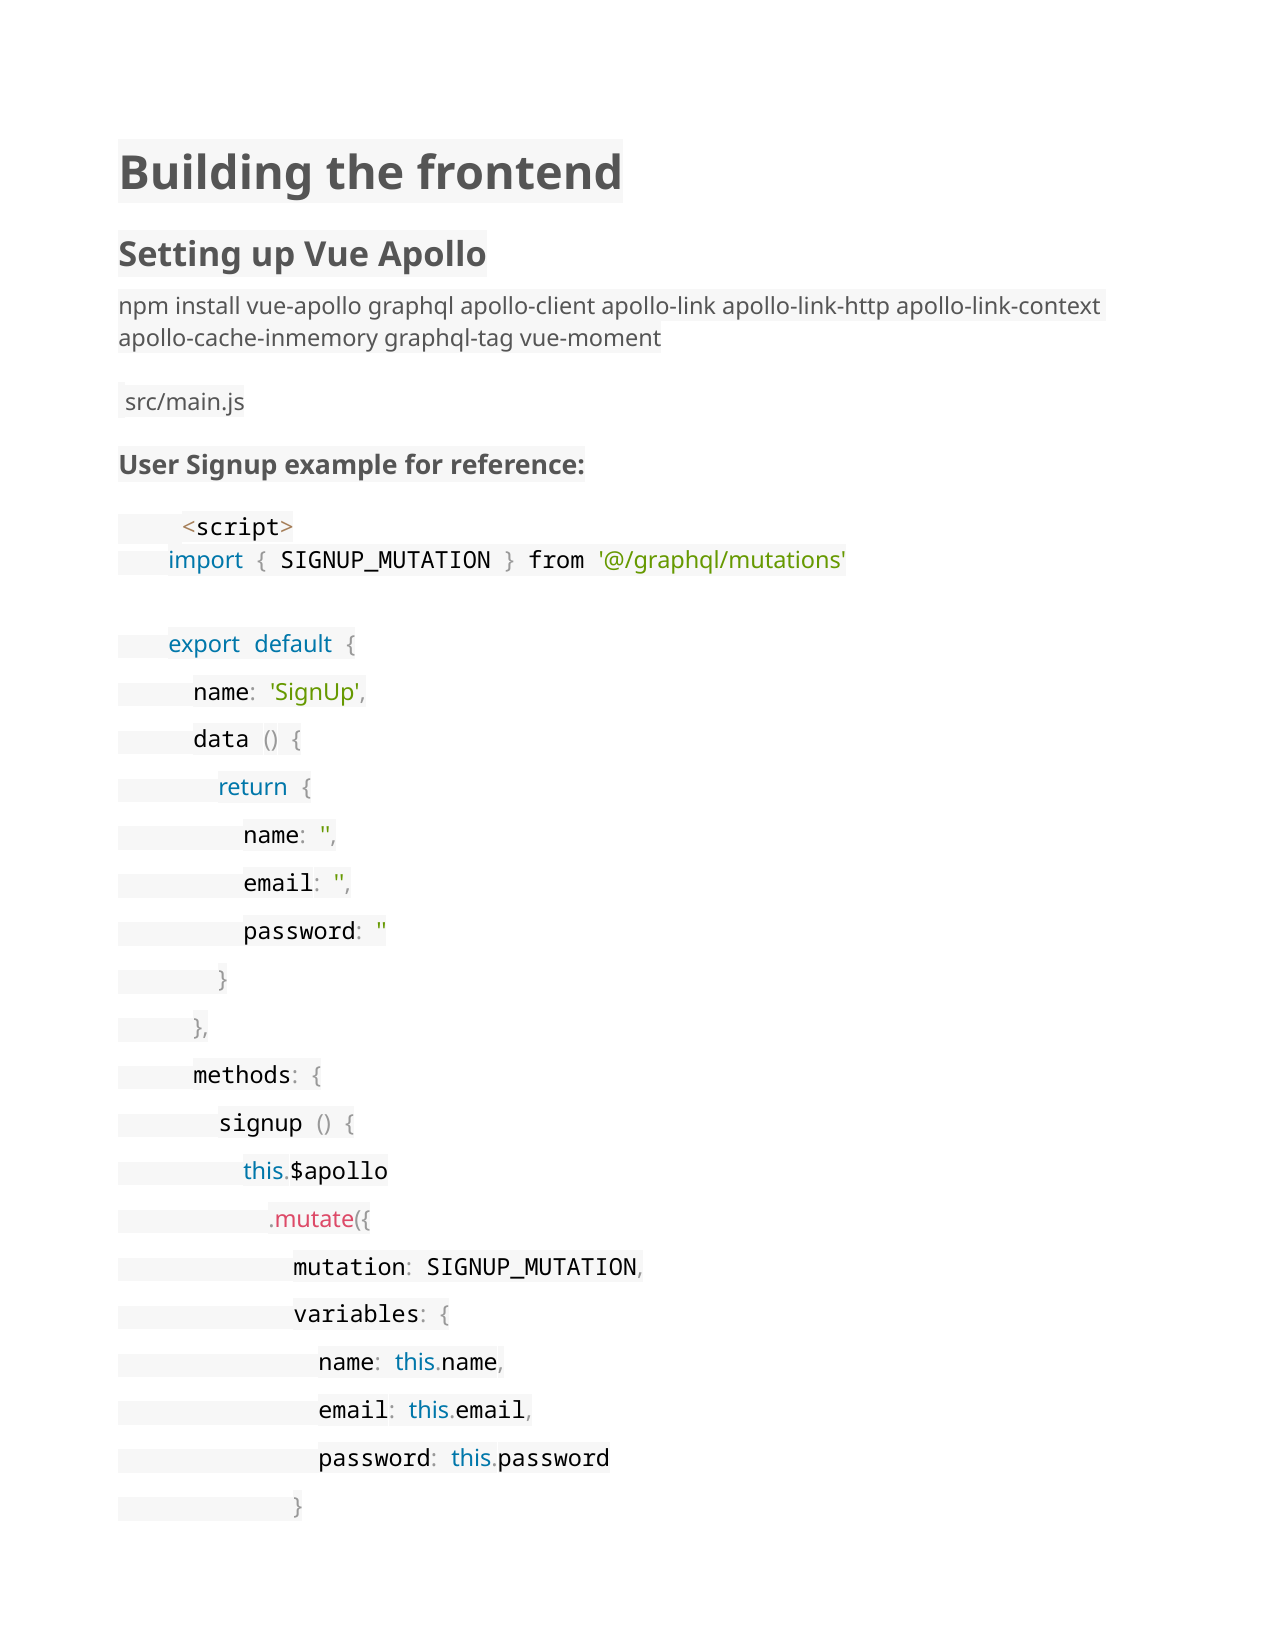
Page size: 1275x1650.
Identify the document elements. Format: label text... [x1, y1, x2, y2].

text export default { [118, 627, 1157, 659]
text this.$apollo [118, 1154, 1157, 1186]
subtitle Setting up Vue Apollo [118, 230, 1157, 277]
text password: '' [118, 914, 1157, 946]
text <script> [118, 511, 1157, 544]
text npm install vue-apollo graphql apollo-client apollo-link apollo-link-http apollo-link-context apollo-cache-inmemory graphql-tag vue-moment [118, 289, 1157, 353]
text } [118, 1489, 1157, 1521]
text email: '', [118, 867, 1157, 898]
text name: '', [118, 819, 1157, 851]
subtitle Building the frontend [118, 139, 1157, 203]
text import { SIGNUP_MUTATION } from '@/graphql/mutations' [118, 544, 1157, 576]
text .mutate({ [118, 1202, 1157, 1234]
text name: 'SignUp', [118, 675, 1157, 707]
text src/main.js [118, 382, 1157, 418]
text mutation: SIGNUP_MUTATION, [118, 1250, 1157, 1282]
text password: this.password [118, 1442, 1157, 1473]
text } [118, 962, 1157, 994]
text signup () { [118, 1106, 1157, 1138]
text return { [118, 771, 1157, 803]
text name: this.name, [118, 1346, 1157, 1378]
text User Signup example for reference: [118, 446, 1157, 482]
text email: this.email, [118, 1394, 1157, 1426]
text methods: { [118, 1058, 1157, 1090]
text variables: { [118, 1298, 1157, 1330]
text data () { [118, 723, 1157, 755]
text }, [118, 1010, 1157, 1042]
